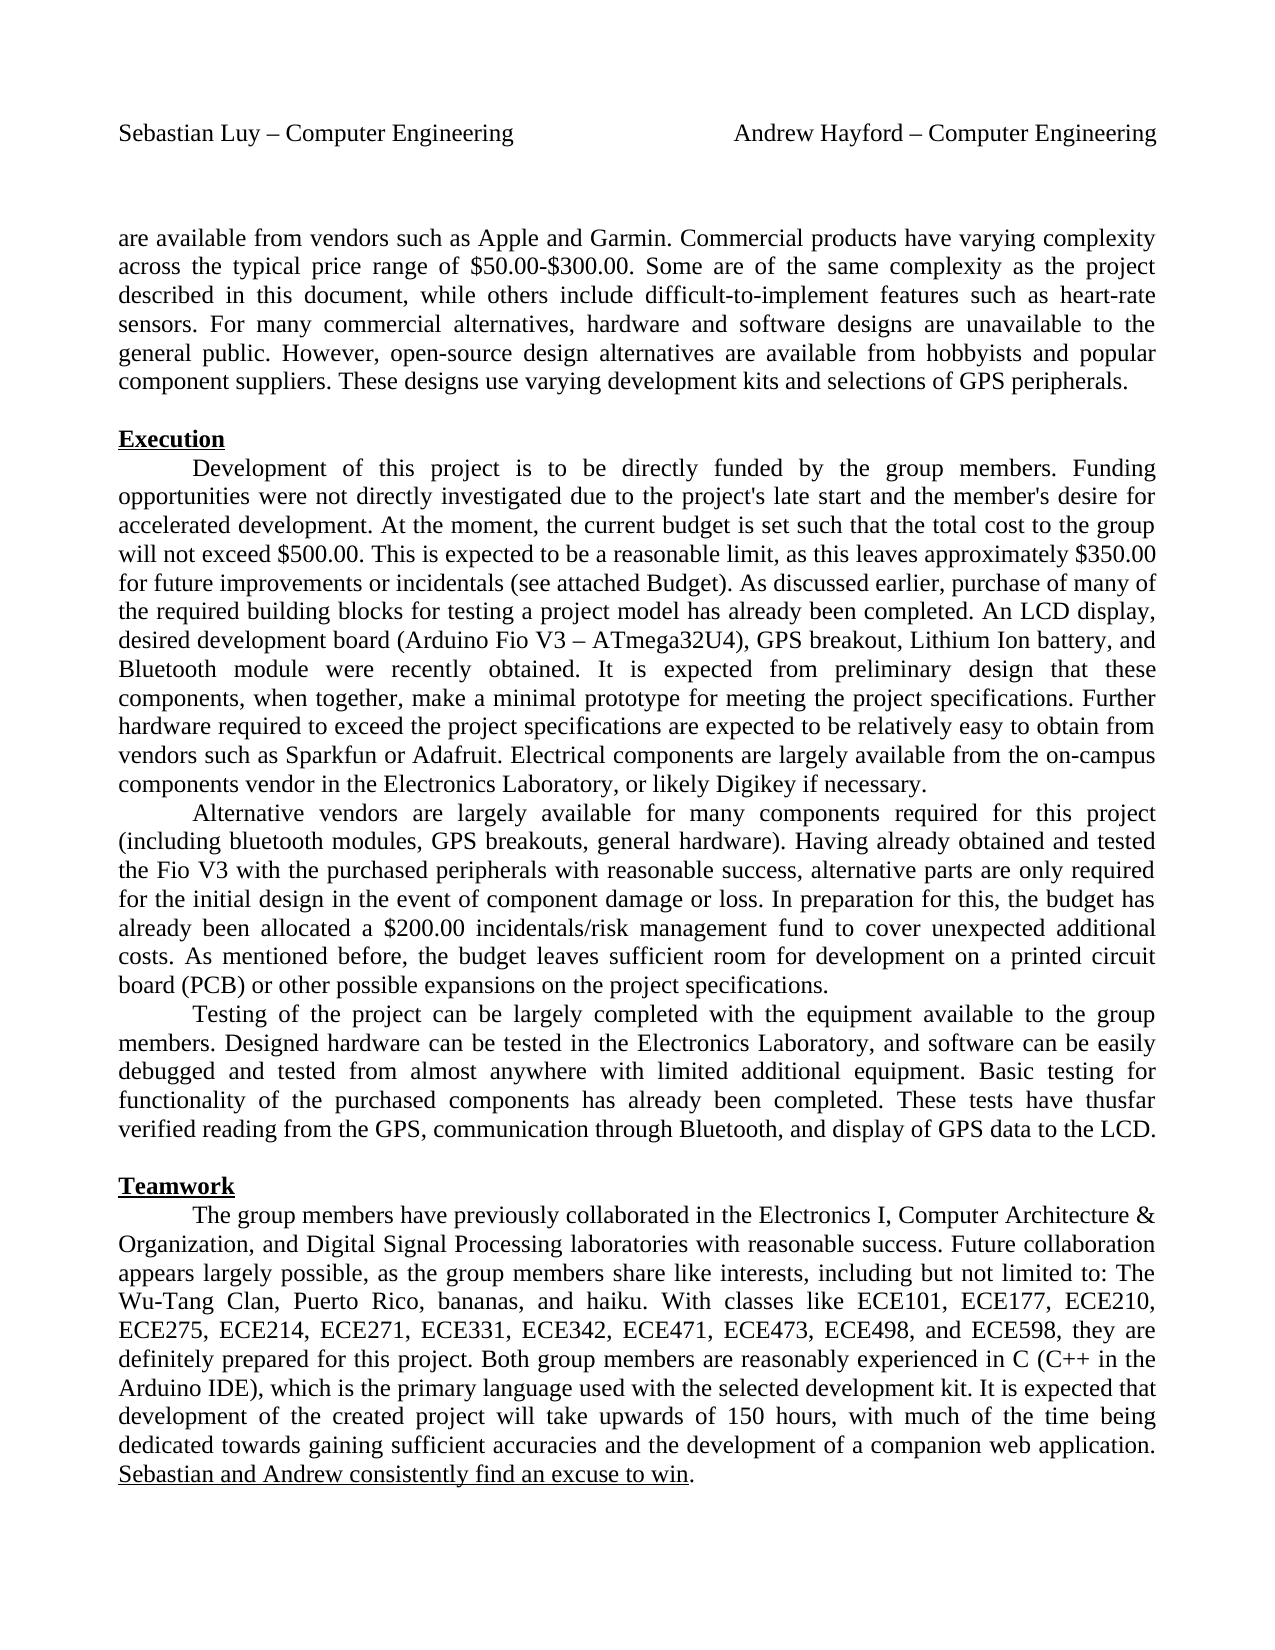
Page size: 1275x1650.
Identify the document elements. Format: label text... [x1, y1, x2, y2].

text Alternative vendors are largely available for many components required for this project (including bluetooth modules, GPS breakouts, general hardware). Having already obtained and tested the Fio V3 with the purchased peripherals with reasonable success, alternative parts are only required for the initial design in the event of component damage or loss. In preparation for this, the budget has already been allocated a $200.00 incidentals/risk management fund to cover unexpected additional costs. As mentioned before, the budget leaves sufficient room for development on a printed circuit board (PCB) or other possible expansions on the project specifications. [118, 798, 1157, 999]
text Testing of the project can be largely completed with the equipment available to the group members. Designed hardware can be tested in the Electronics Laboratory, and software can be easily debugged and tested from almost anywhere with limited additional equipment. Basic testing for functionality of the purchased components has already been completed. These tests have thusfar verified reading from the GPS, communication through Bluetooth, and display of GPS data to the LCD. [118, 999, 1157, 1143]
text are available from vendors such as Apple and Garmin. Commercial products have varying complexity across the typical price range of $50.00-$300.00. Some are of the same complexity as the project described in this document, while others include difficult-to-implement features such as heart-rate sensors. For many commercial alternatives, hardware and software designs are unavailable to the general public. However, open-source design alternatives are available from hobbyists and popular component suppliers. These designs use varying development kits and selections of GPS peripherals. [118, 223, 1157, 395]
text Execution [118, 424, 1157, 453]
text Development of this project is to be directly funded by the group members. Funding opportunities were not directly investigated due to the project's late start and the member's desire for accelerated development. At the moment, the current budget is set such that the total cost to the group will not exceed $500.00. This is expected to be a reasonable limit, as this leaves approximately $350.00 for future improvements or incidentals (see attached Budget). As discussed earlier, purchase of many of the required building blocks for testing a project model has already been completed. An LCD display, desired development board (Arduino Fio V3 – ATmega32U4), GPS breakout, Lithium Ion battery, and Bluetooth module were recently obtained. It is expected from preliminary design that these components, when together, make a minimal prototype for meeting the project specifications. Further hardware required to exceed the project specifications are expected to be relatively easy to obtain from vendors such as Sparkfun or Adafruit. Electrical components are largely available from the on-campus components vendor in the Electronics Laboratory, or likely Digikey if necessary. [118, 453, 1157, 798]
text The group members have previously collaborated in the Electronics I, Computer Architecture & Organization, and Digital Signal Processing laboratories with reasonable success. Future collaboration appears largely possible, as the group members share like interests, including but not limited to: The Wu-Tang Clan, Puerto Rico, bananas, and haiku. With classes like ECE101, ECE177, ECE210, ECE275, ECE214, ECE271, ECE331, ECE342, ECE471, ECE473, ECE498, and ECE598, they are definitely prepared for this project. Both group members are reasonably experienced in C (C++ in the Arduino IDE), which is the primary language used with the selected development kit. It is expected that development of the created project will take upwards of 150 hours, with much of the time being dedicated towards gaining sufficient accuracies and the development of a companion web application. Sebastian and Andrew consistently find an excuse to win. [118, 1200, 1157, 1488]
text Teamwork [118, 1171, 1157, 1200]
